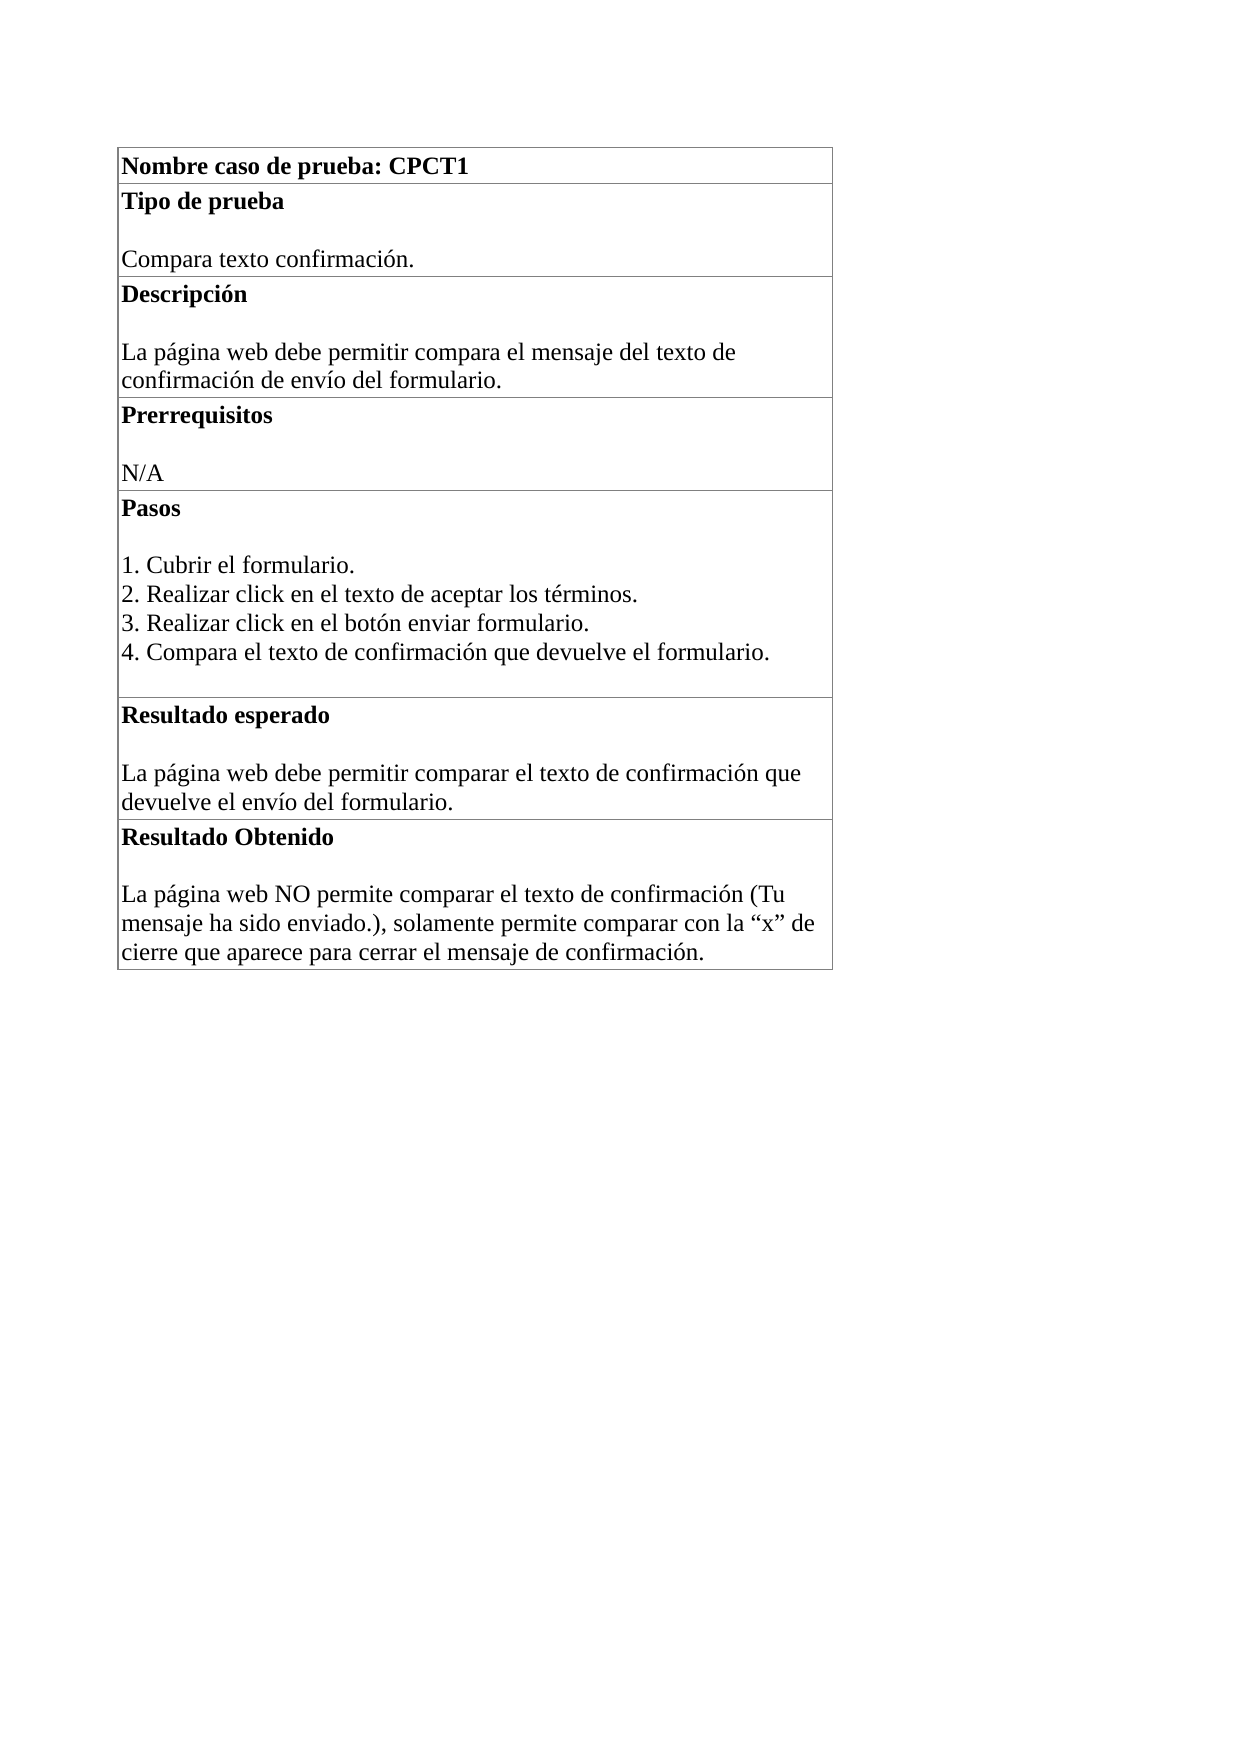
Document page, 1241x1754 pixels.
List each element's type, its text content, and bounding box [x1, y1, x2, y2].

table_cell Resultado Obtenido La página web NO permite comparar el texto de confirmación (Tu mensaje ha sido enviado.), solamente permite comparar con la “x” de cierre que aparece para cerrar el mensaje de confirmación. [119, 820, 832, 969]
table_cell Descripción La página web debe permitir compara el mensaje del texto de confirmación de envío del formulario. [119, 277, 832, 397]
table_cell Prerrequisitos N/A [119, 398, 832, 489]
table_cell Tipo de prueba Compara texto confirmación. [119, 184, 832, 276]
table_cell Resultado esperado La página web debe permitir comparar el texto de confirmación que devuelve el envío del formulario. [119, 698, 832, 818]
table_header Nombre caso de prueba: CPCT1 [119, 148, 832, 183]
table_cell Pasos 1. Cubrir el formulario. 2. Realizar click en el texto de aceptar los términos. 3. Realizar click en el botón enviar formulario. 4. Compara el texto de confirmación que devuelve el formulario. [119, 491, 832, 697]
